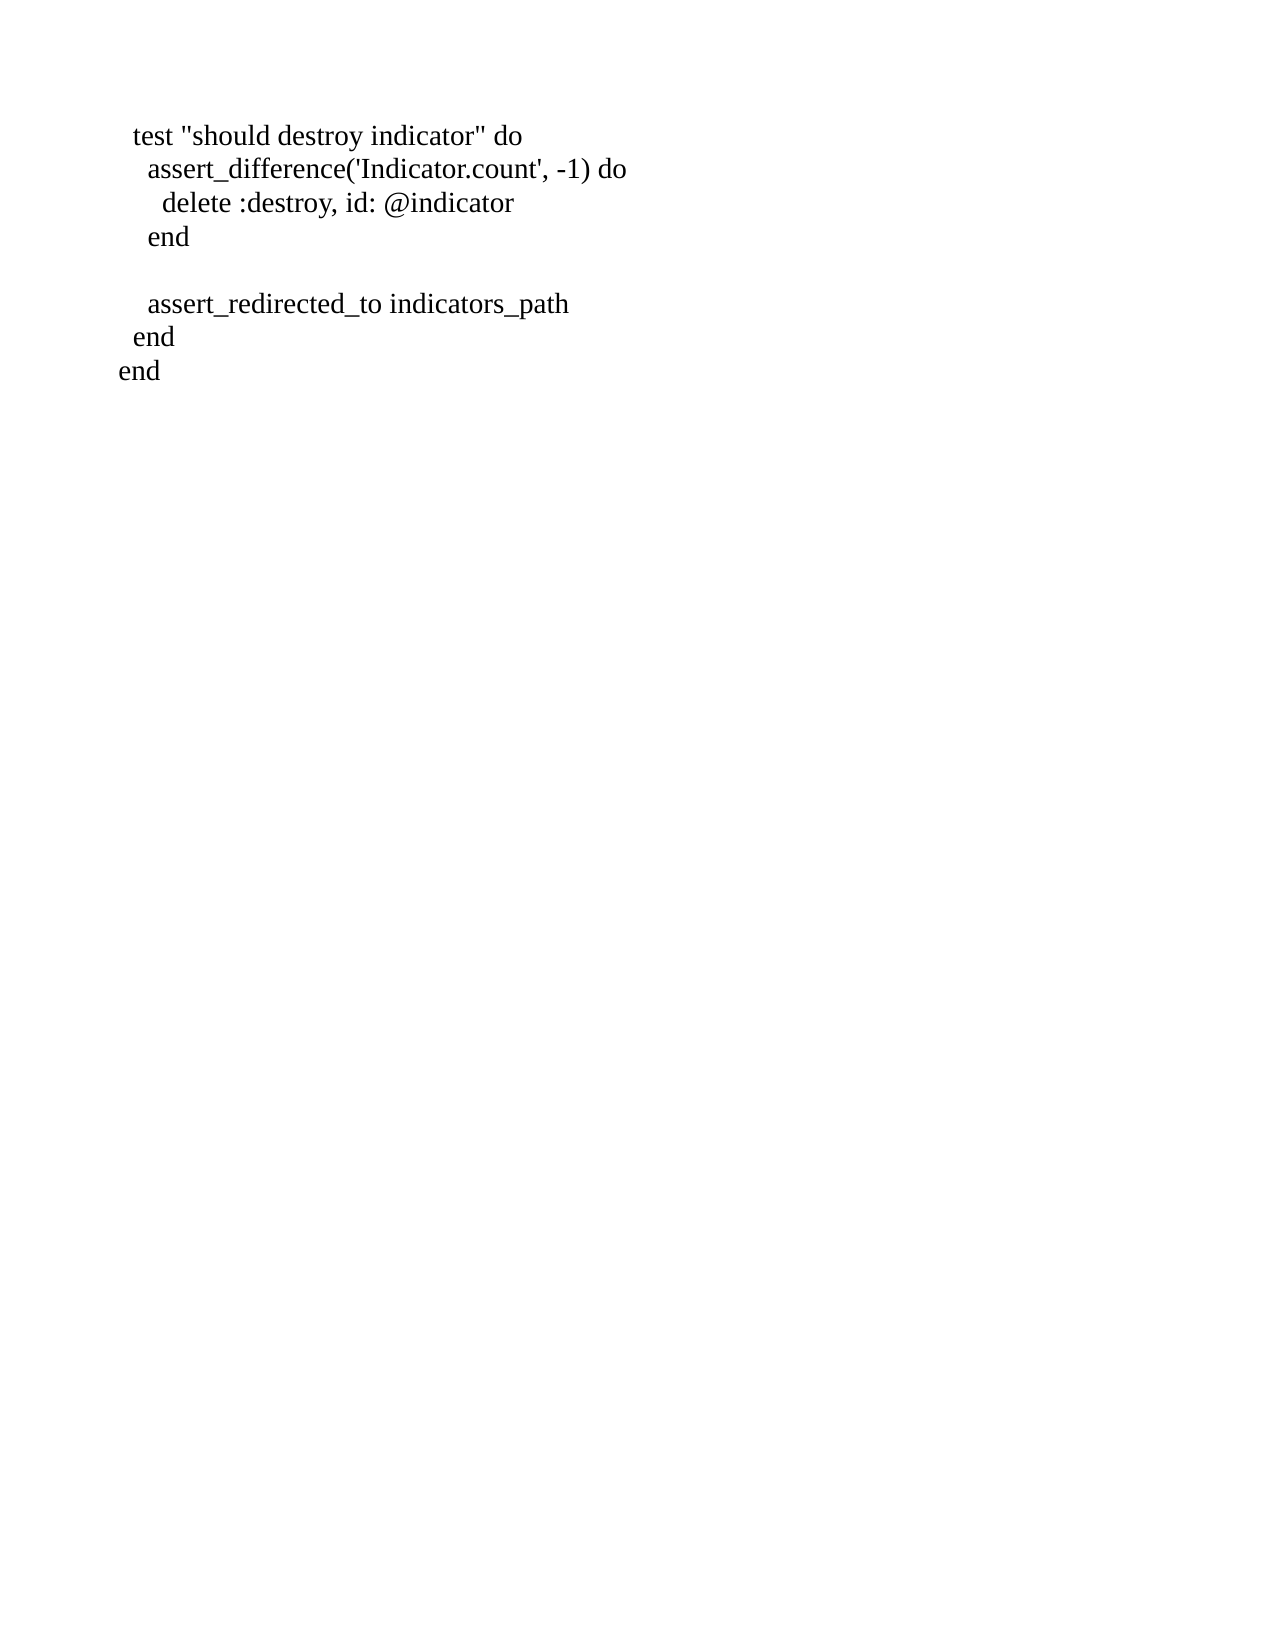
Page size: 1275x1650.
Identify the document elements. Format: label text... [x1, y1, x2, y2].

text assert_redirected_to indicators_path [118, 286, 1157, 319]
text delete :destroy, id: @indicator [118, 185, 1157, 219]
text end [118, 319, 1157, 353]
text end [118, 353, 1157, 386]
text assert_difference('Indicator.count', -1) do [118, 152, 1157, 185]
text end [118, 219, 1157, 252]
text test "should destroy indicator" do [118, 118, 1157, 152]
